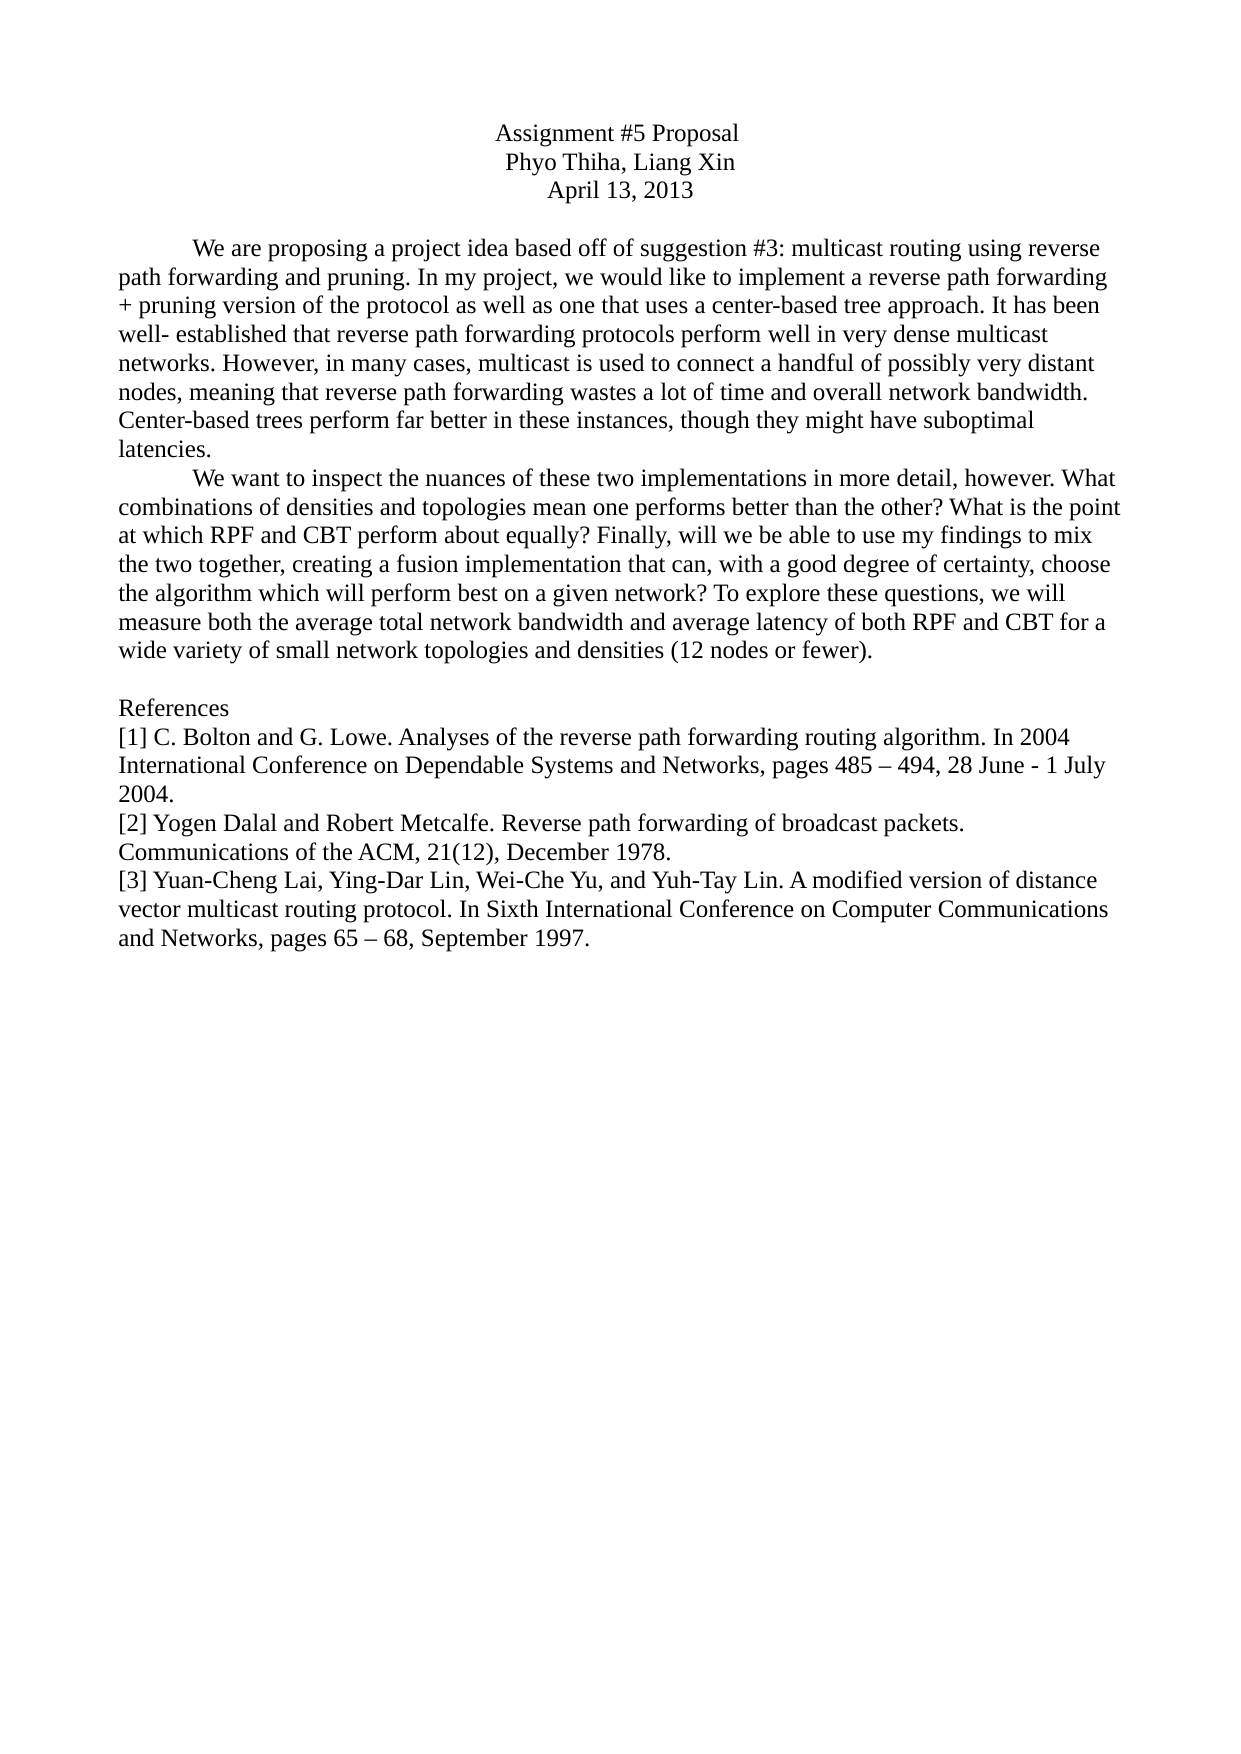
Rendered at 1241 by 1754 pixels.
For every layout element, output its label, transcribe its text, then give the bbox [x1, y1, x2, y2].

text the two together, creating a fusion implementation that can, with a good degree of certainty, choose the algorithm which will perform best on a given network? To explore these questions, we will measure both the average total network bandwidth and average latency of both RPF and CBT for a wide variety of small network topologies and densities (12 nodes or fewer). [118, 549, 1122, 664]
text April 13, 2013 [118, 176, 1122, 204]
text [1] C. Bolton and G. Lowe. Analyses of the reverse path forwarding routing algorithm. In 2004 International Conference on Dependable Systems and Networks, pages 485 – 494, 28 June - 1 July 2004. [118, 722, 1122, 808]
text Phyo Thiha, Liang Xin [118, 147, 1122, 176]
text We want to inspect the nuances of these two implementations in more detail, however. What combinations of densities and topologies mean one performs better than the other? What is the point at which RPF and CBT perform about equally? Finally, will we be able to use my findings to mix [118, 463, 1122, 549]
text Assignment #5 Proposal [118, 118, 1122, 147]
text We are proposing a project idea based off of suggestion #3: multicast routing using reverse path forwarding and pruning. In my project, we would like to implement a reverse path forwarding + pruning version of the protocol as well as one that uses a center-based tree approach. It has been well- established that reverse path forwarding protocols perform well in very dense multicast networks. However, in many cases, multicast is used to connect a handful of possibly very distant nodes, meaning that reverse path forwarding wastes a lot of time and overall network bandwidth. Center-based trees perform far better in these instances, though they might have suboptimal [118, 233, 1122, 434]
text References [118, 693, 1122, 722]
text [2] Yogen Dalal and Robert Metcalfe. Reverse path forwarding of broadcast packets. Communications of the ACM, 21(12), December 1978. [118, 808, 1122, 866]
text latencies. [118, 434, 1122, 463]
text [3] Yuan-Cheng Lai, Ying-Dar Lin, Wei-Che Yu, and Yuh-Tay Lin. A modified version of distance vector multicast routing protocol. In Sixth International Conference on Computer Communications and Networks, pages 65 – 68, September 1997. [118, 866, 1122, 952]
